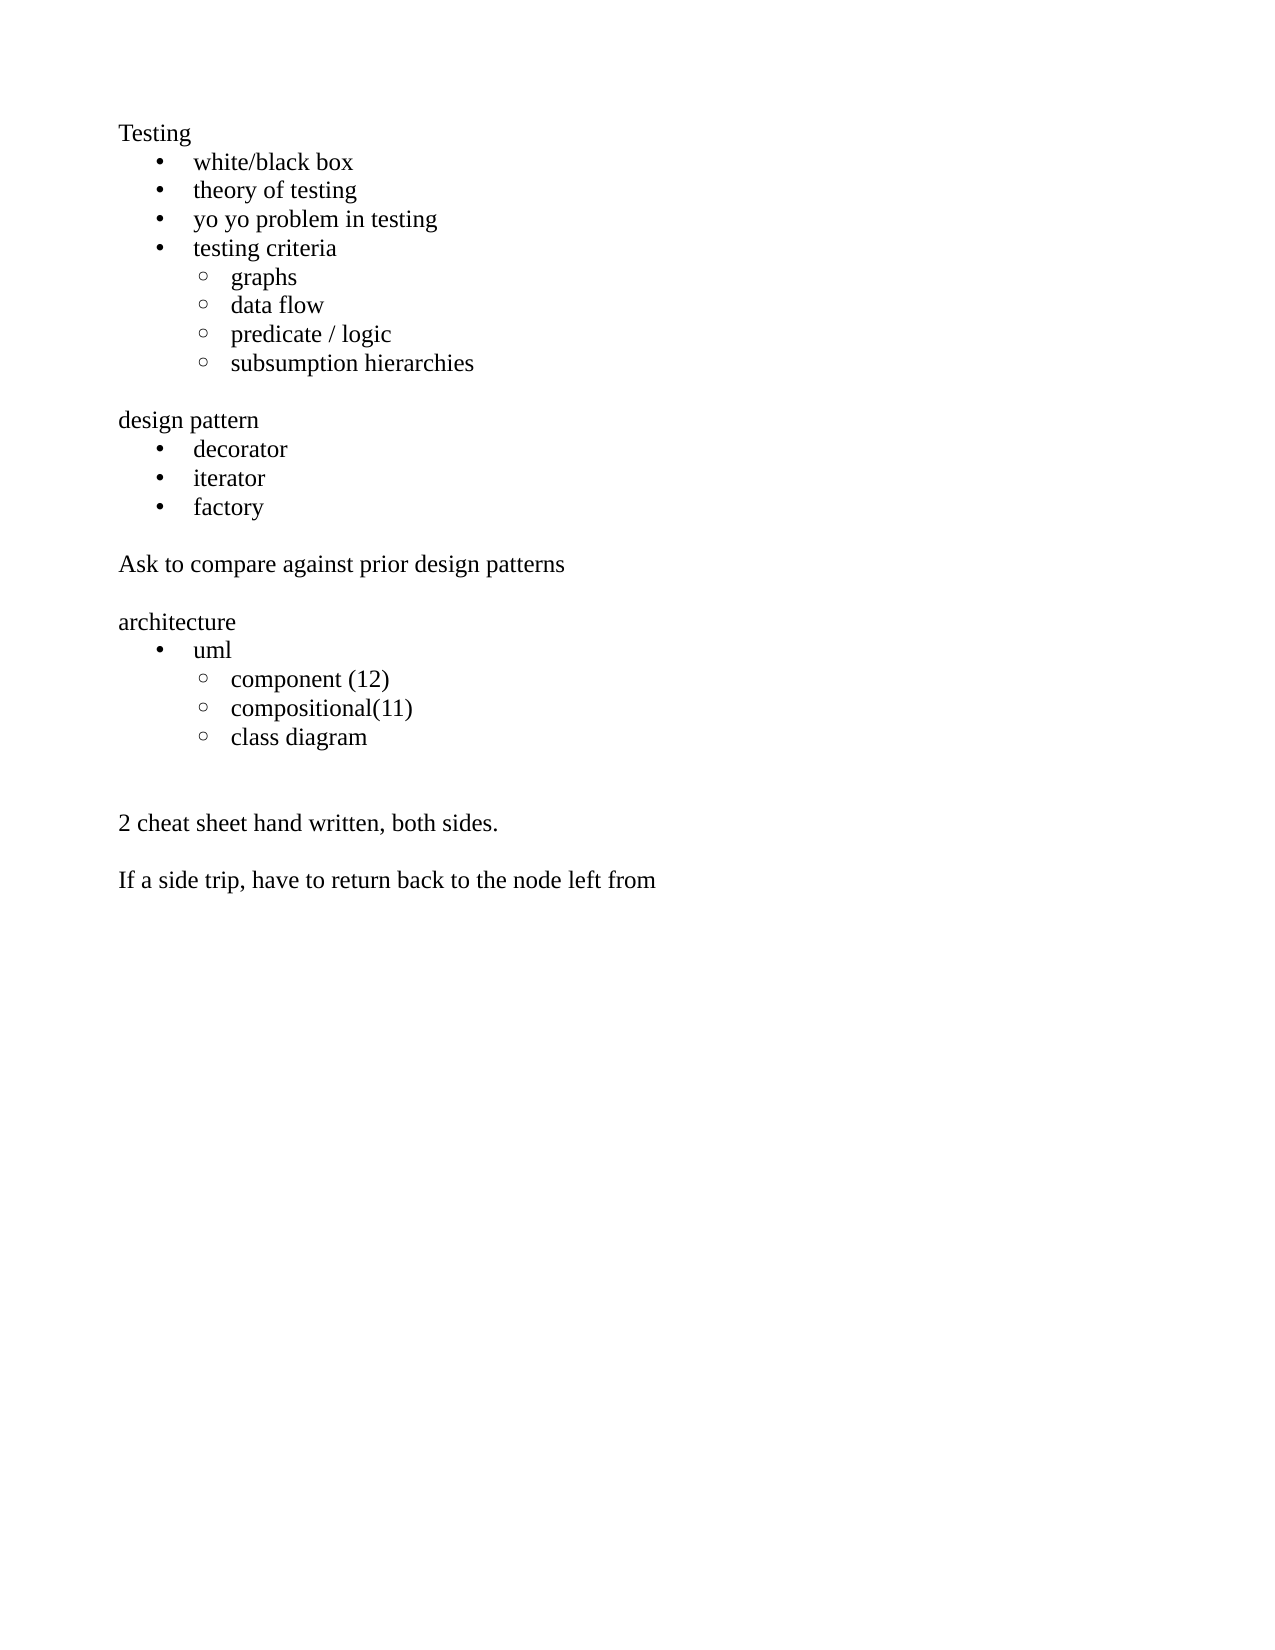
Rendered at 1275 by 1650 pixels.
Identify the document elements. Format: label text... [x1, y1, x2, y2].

list uml [156, 636, 1157, 664]
list predicate / logic [193, 319, 1157, 348]
text architecture [118, 607, 1157, 636]
list yo yo problem in testing [156, 204, 1157, 233]
list testing criteria [156, 233, 1157, 262]
list iterator [156, 463, 1157, 492]
text design pattern [118, 406, 1157, 434]
list theory of testing [156, 176, 1157, 204]
list factory [156, 492, 1157, 521]
text Ask to compare against prior design patterns [118, 549, 1157, 578]
list white/black box [156, 147, 1157, 176]
list component (12) [193, 664, 1157, 693]
list decorator [156, 434, 1157, 463]
list graphs [193, 262, 1157, 291]
text If a side trip, have to return back to the node left from [118, 866, 1157, 894]
list class diagram [193, 722, 1157, 751]
list compositional(11) [193, 693, 1157, 722]
text Testing [118, 118, 1157, 147]
text 2 cheat sheet hand written, both sides. [118, 808, 1157, 837]
list data flow [193, 291, 1157, 319]
list subsumption hierarchies [193, 348, 1157, 377]
